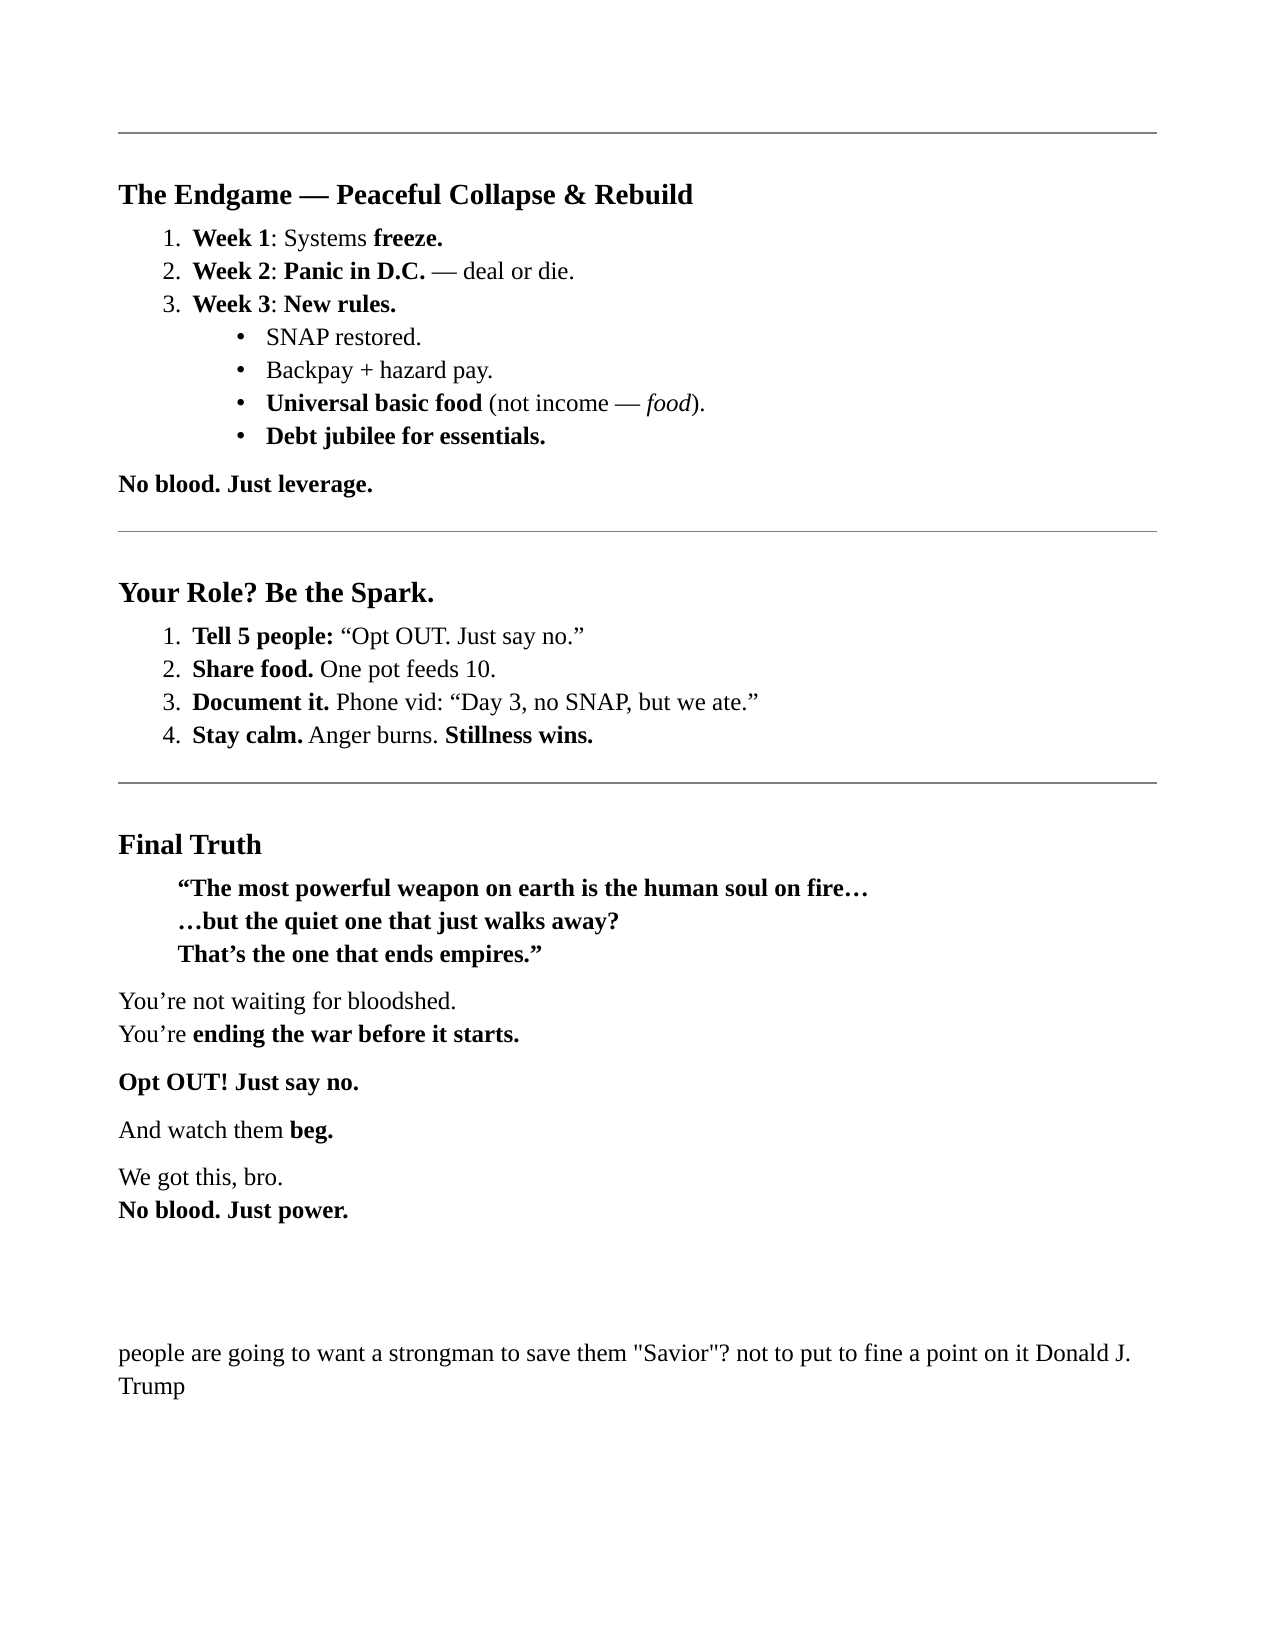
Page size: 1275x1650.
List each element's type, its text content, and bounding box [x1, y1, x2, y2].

list Week 1: Systems freeze. [162, 223, 1157, 252]
text “The most powerful weapon on earth is the human soul on fire… …but the quiet one that just walks away? That’s the one that ends empires.” [177, 873, 1098, 968]
text 🍲✊ [118, 1243, 1157, 1272]
list SNAP restored. [236, 322, 1157, 351]
list Share food. One pot feeds 10. [162, 654, 1157, 683]
list Universal basic food (not income — food). [236, 388, 1157, 417]
text We got this, bro. No blood. Just power. [118, 1162, 1157, 1224]
text people are going to want a strongman to save them "Savior"? not to put to fine a point on it Donald J. Trump [118, 1338, 1157, 1400]
list Backpay + hazard pay. [236, 355, 1157, 384]
list Week 2: Panic in D.C. — deal or die. [162, 256, 1157, 285]
text You’re not waiting for bloodshed. You’re ending the war before it starts. [118, 986, 1157, 1048]
subtitle The Endgame — Peaceful Collapse & Rebuild [118, 177, 1157, 211]
text Opt OUT! Just say no. [118, 1067, 1157, 1096]
subtitle Final Truth [118, 827, 1157, 860]
text No blood. Just leverage. [118, 469, 1157, 497]
list Document it. Phone vid: “Day 3, no SNAP, but we ate.” [162, 687, 1157, 716]
subtitle Your Role? Be the Spark. [118, 575, 1157, 609]
list Stay calm. Anger burns. Stillness wins. [162, 720, 1157, 749]
list Week 3: New rules. [162, 289, 1157, 318]
list Debt jubilee for essentials. [236, 421, 1157, 450]
text And watch them beg. [118, 1115, 1157, 1143]
list Tell 5 people: “Opt OUT. Just say no.” [162, 621, 1157, 650]
